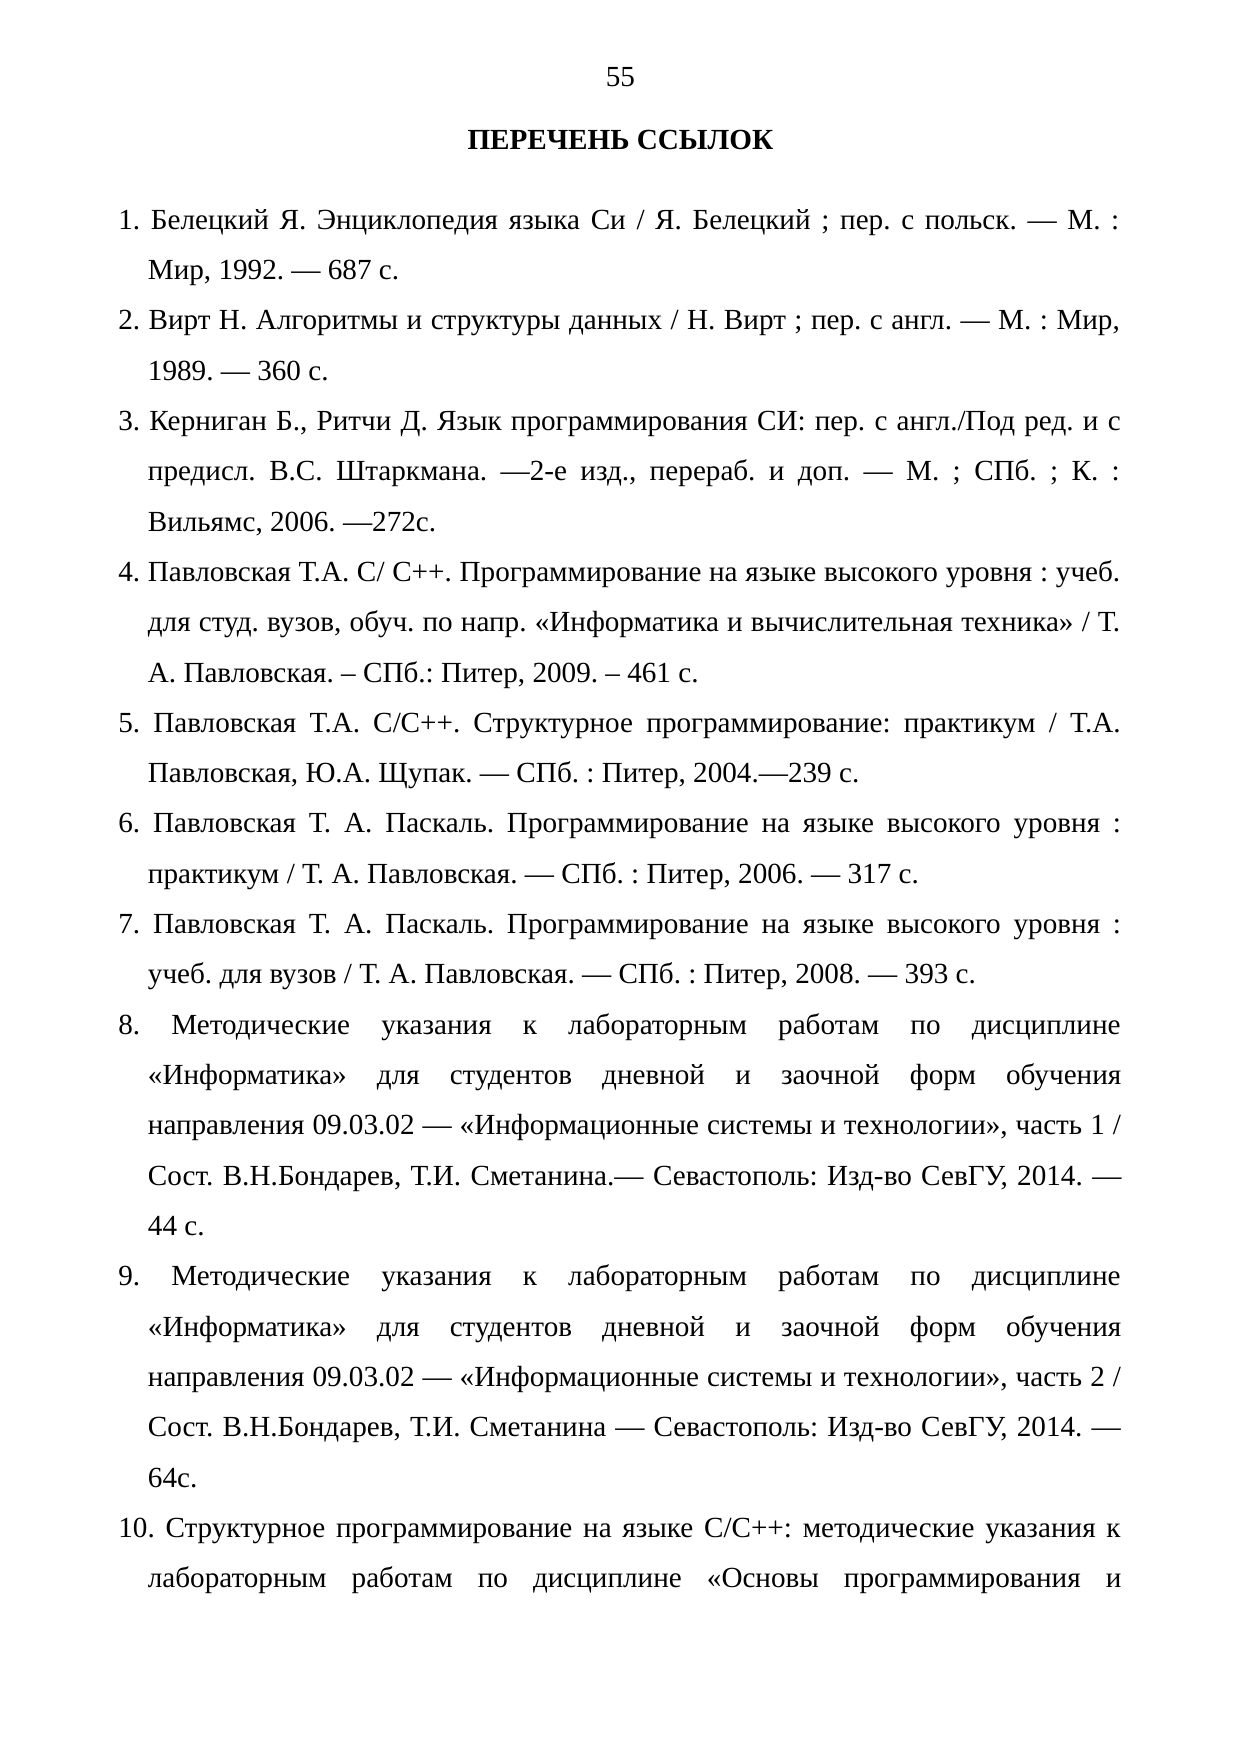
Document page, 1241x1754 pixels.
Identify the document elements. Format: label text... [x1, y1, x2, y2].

text 2. Вирт Н. Алгоритмы и структуры данных / Н. Вирт ; пер. с англ. — М. : Мир, 1989. — 360 с. [118, 302, 1122, 386]
text 3. Керниган Б., Ритчи Д. Язык программирования СИ: пер. с англ./Под ред. и с предисл. В.С. Штаркмана. —2-е изд., перераб. и доп. — М. ; СПб. ; К. : Вильямс, 2006. —272с. [118, 403, 1122, 537]
text 9. Методические указания к лабораторным работам по дисциплине «Информатика» для студентов дневной и заочной форм обучения направления 09.03.02 — «Информационные системы и технологии», часть 2 / Сост. В.Н.Бондарев, Т.И. Сметанина — Севастополь: Изд-во СевГУ, 2014. — 64с. [118, 1258, 1122, 1493]
text ПЕРЕЧЕНЬ ССЫЛОК [118, 122, 1122, 156]
text 5. Павловская Т.А. С/С++. Структурное программирование: практикум / Т.А. Павловская, Ю.А. Щупак. — СПб. : Питер, 2004.—239 с. [118, 705, 1122, 789]
text 4. Павловская Т.А. C/ C++. Программирование на языке высокого уровня : учеб. для студ. вузов, обуч. по напр. «Информатика и вычислительная техника» / Т. А. Павловская. – СПб.: Питер, 2009. – 461 с. [118, 554, 1122, 688]
text 10. Структурное программирование на языке С/С++: методические указания к лабораторным работам по дисциплине «Основы программирования и [118, 1510, 1122, 1594]
text 6. Павловская Т. А. Паскаль. Программирование на языке высокого уровня : практикум / Т. А. Павловская. — СПб. : Питер, 2006. — 317 с. [118, 806, 1122, 889]
text 1. Белецкий Я. Энциклопедия языка Си / Я. Белецкий ; пер. с польск. — М. : Мир, 1992. — 687 с. [118, 202, 1122, 286]
text 7. Павловская Т. А. Паскаль. Программирование на языке высокого уровня : учеб. для вузов / Т. А. Павловская. — СПб. : Питер, 2008. — 393 с. [118, 906, 1122, 990]
text 8. Методические указания к лабораторным работам по дисциплине «Информатика» для студентов дневной и заочной форм обучения направления 09.03.02 — «Информационные системы и технологии», часть 1 / Сост. В.Н.Бондарев, Т.И. Сметанина.— Севастополь: Изд-во СевГУ, 2014. — 44 с. [118, 1007, 1122, 1242]
